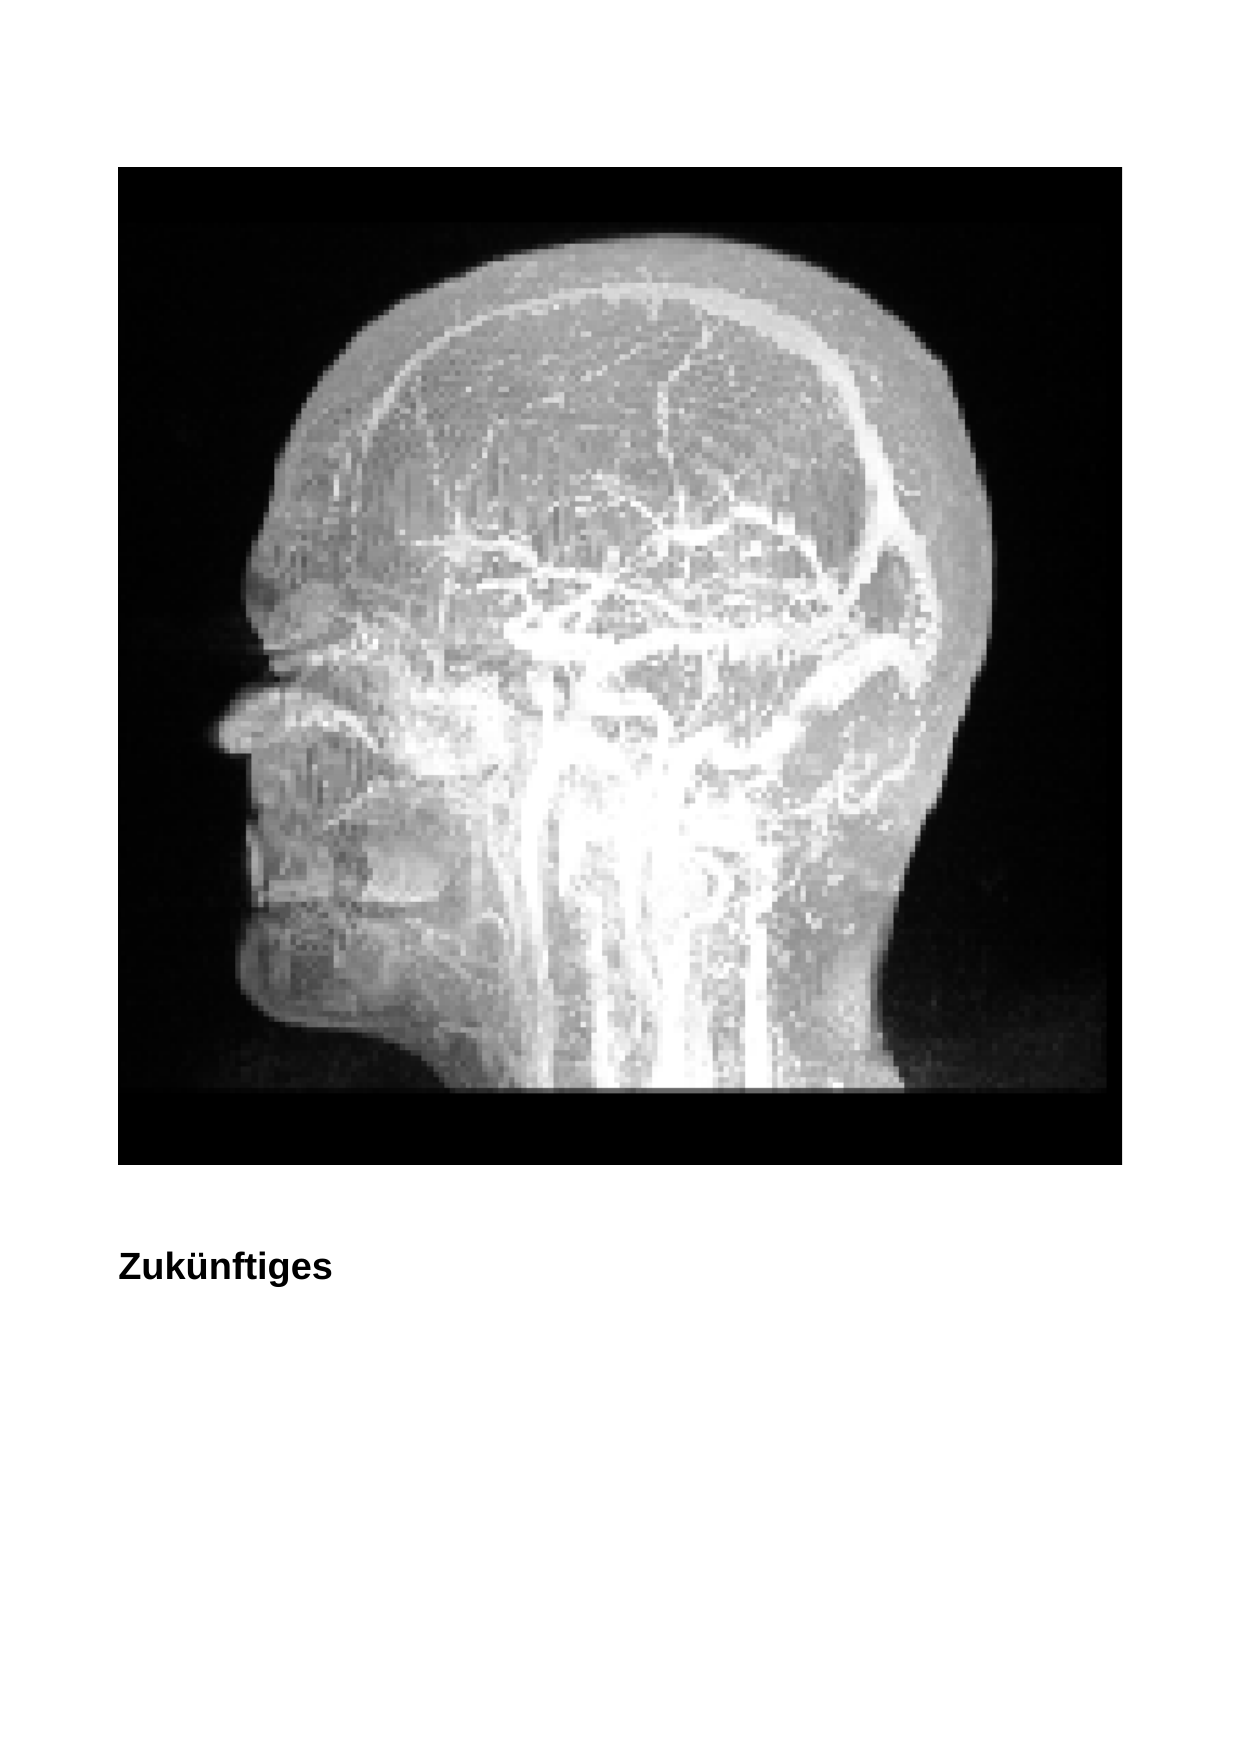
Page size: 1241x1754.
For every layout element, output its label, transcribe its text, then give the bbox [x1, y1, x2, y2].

subtitle Zukünftiges [118, 1244, 1122, 1288]
picture [118, 167, 1123, 1165]
